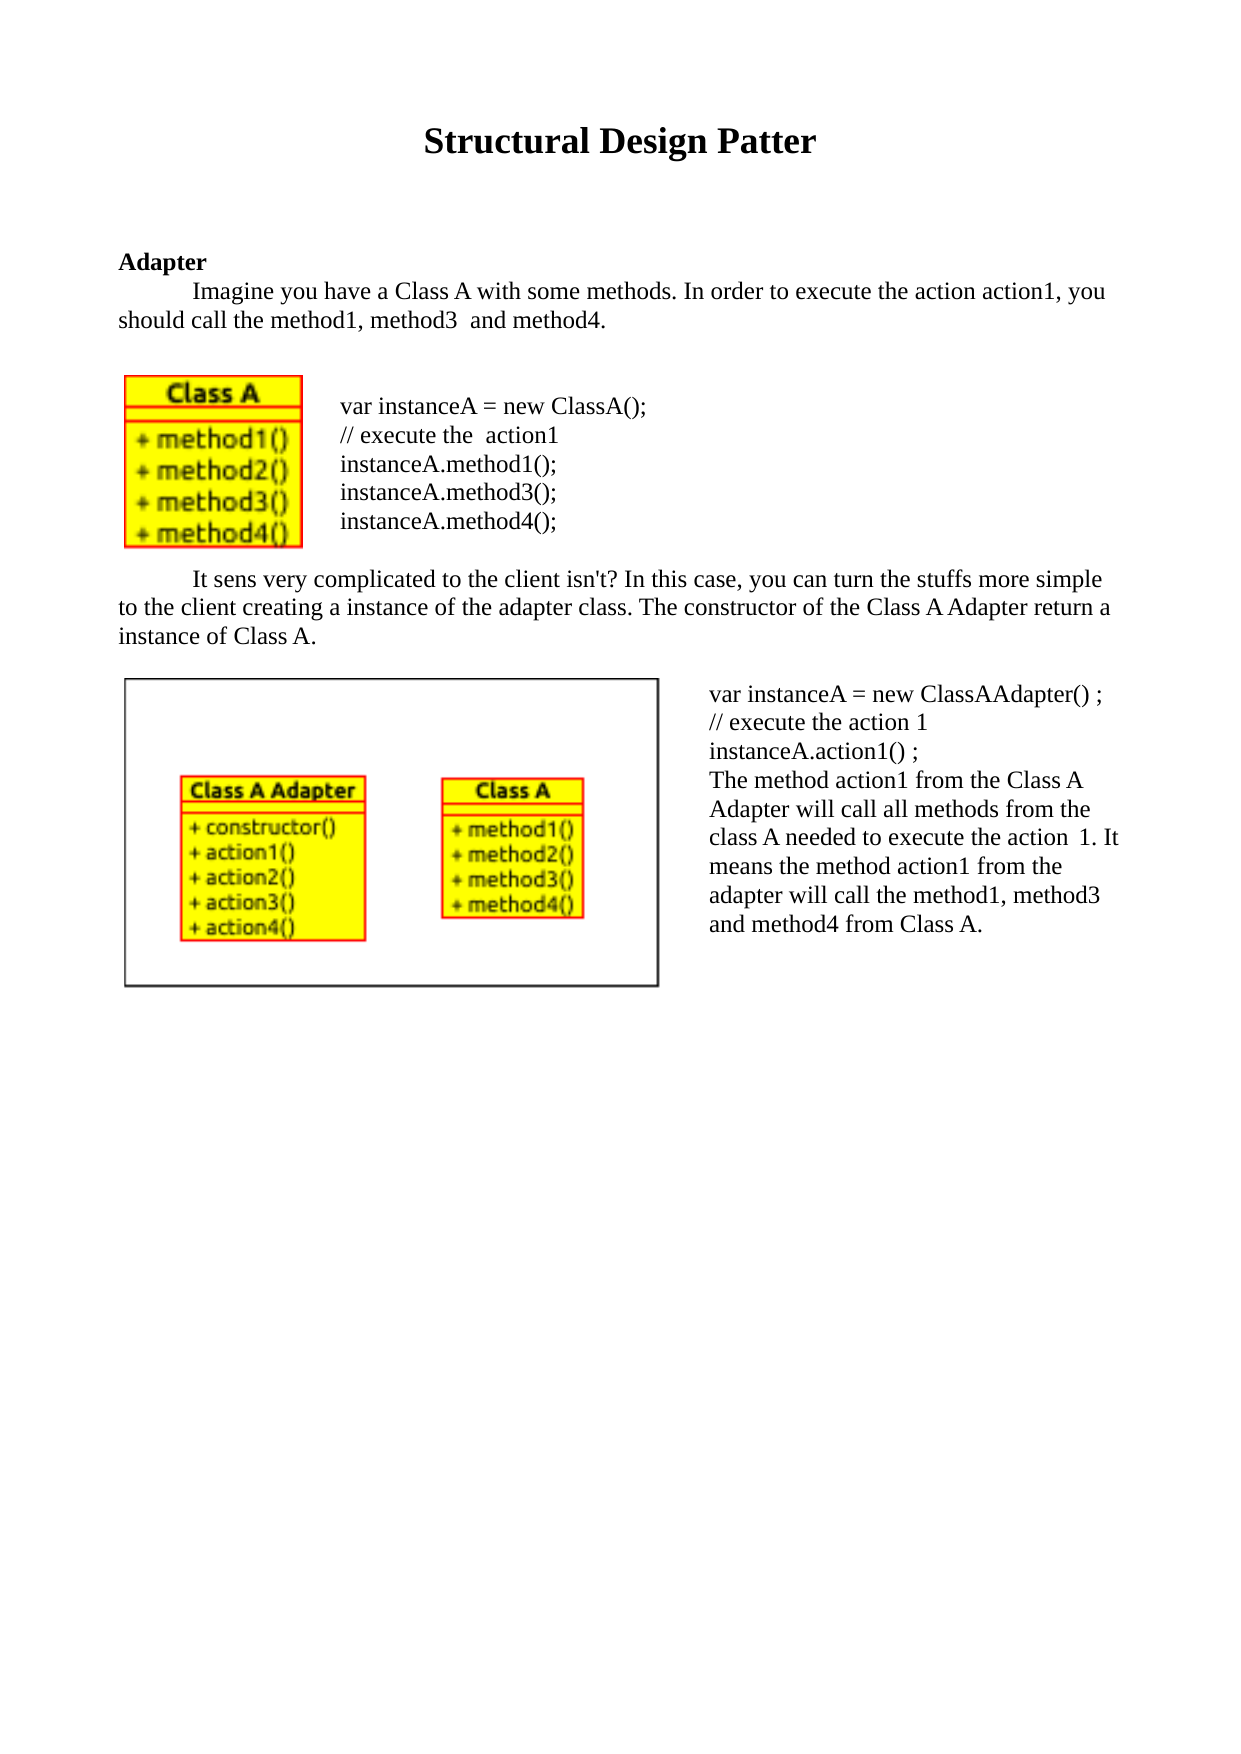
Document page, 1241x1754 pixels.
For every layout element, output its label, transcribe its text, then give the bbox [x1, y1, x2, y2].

text instanceA.action1() ; [662, 736, 1122, 765]
text It sens very complicated to the client isn't? In this case, you can turn the stuffs more simple to the client creating a instance of the adapter class. The constructor of the Class A Adapter return a instance of Class A. [118, 564, 1122, 650]
text instanceA.method4(); [303, 506, 1122, 535]
text var instanceA = new ClassA(); [303, 391, 1122, 420]
picture [124, 375, 303, 552]
text The method action1 from the Class A Adapter will call all methods from the class A needed to execute the action 1. It means the method action1 from the adapter will call the method1, method3 and method4 from Class A. [662, 765, 1122, 937]
text instanceA.method1(); [303, 449, 1122, 477]
text Adapter [118, 247, 1122, 276]
text Structural Design Patter [118, 118, 1122, 161]
text // execute the action 1 [662, 707, 1122, 736]
text instanceA.method3(); [303, 477, 1122, 506]
text // execute the action1 [303, 420, 1122, 449]
text var instanceA = new ClassAAdapter() ; [662, 679, 1122, 707]
text Imagine you have a Class A with some methods. In order to execute the action action1, you should call the method1, method3 and method4. [118, 276, 1122, 334]
picture [124, 678, 662, 990]
